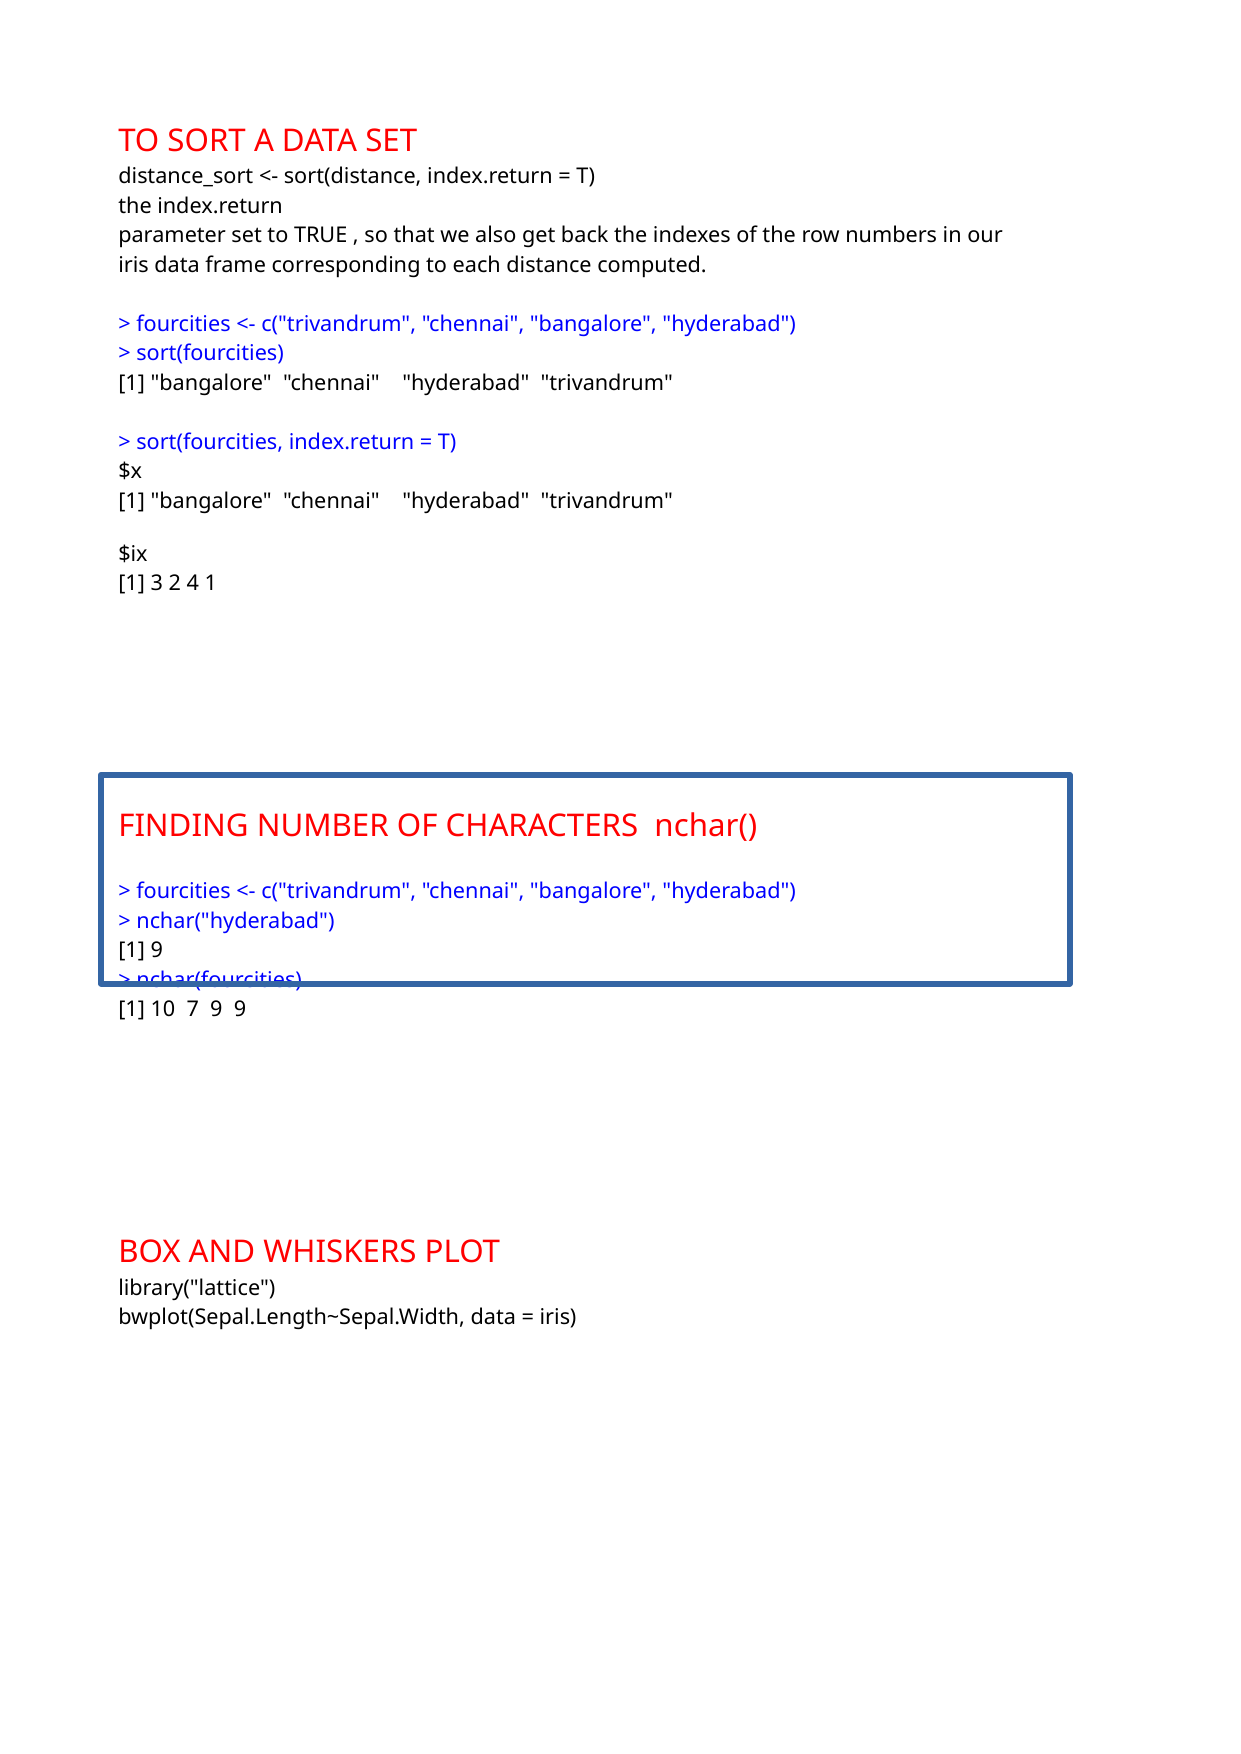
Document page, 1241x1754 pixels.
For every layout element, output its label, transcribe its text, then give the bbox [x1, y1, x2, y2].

text > nchar(fourcities) [118, 964, 1122, 993]
text > sort(fourcities) [118, 338, 1122, 367]
text [1] 9 [118, 934, 1067, 964]
text [1073, 905, 1122, 934]
text $x [118, 456, 1122, 485]
text iris data frame corresponding to each distance computed. [118, 249, 1122, 279]
text $ix [118, 538, 1122, 568]
text distance_sort <- sort(distance, index.return = T) [118, 161, 1122, 190]
text bwplot(Sepal.Length~Sepal.Width, data = iris) [118, 1301, 1122, 1331]
text [1] "bangalore" "chennai" "hyderabad" "trivandrum" [118, 367, 1122, 397]
text [1] "bangalore" "chennai" "hyderabad" "trivandrum" [118, 485, 1122, 514]
text FINDING NUMBER OF CHARACTERS nchar() [118, 803, 1067, 846]
text > nchar("hyderabad") [118, 905, 1067, 934]
text > sort(fourcities, index.return = T) [118, 426, 1122, 456]
text BOX AND WHISKERS PLOT [118, 1229, 1122, 1272]
text [1073, 934, 1122, 964]
text TO SORT A DATA SET [118, 118, 1122, 161]
text parameter set to TRUE , so that we also get back the indexes of the row numbers in our [118, 220, 1122, 249]
text > fourcities <- c("trivandrum", "chennai", "bangalore", "hyderabad") [118, 308, 1122, 338]
text the index.return [118, 190, 1122, 220]
text [1073, 803, 1122, 846]
text > fourcities <- c("trivandrum", "chennai", "bangalore", "hyderabad") [118, 876, 1067, 905]
text [1] 3 2 4 1 [118, 568, 1122, 597]
text [1] 10 7 9 9 [118, 993, 1122, 1023]
text library("lattice") [118, 1272, 1122, 1301]
text [1073, 876, 1122, 905]
